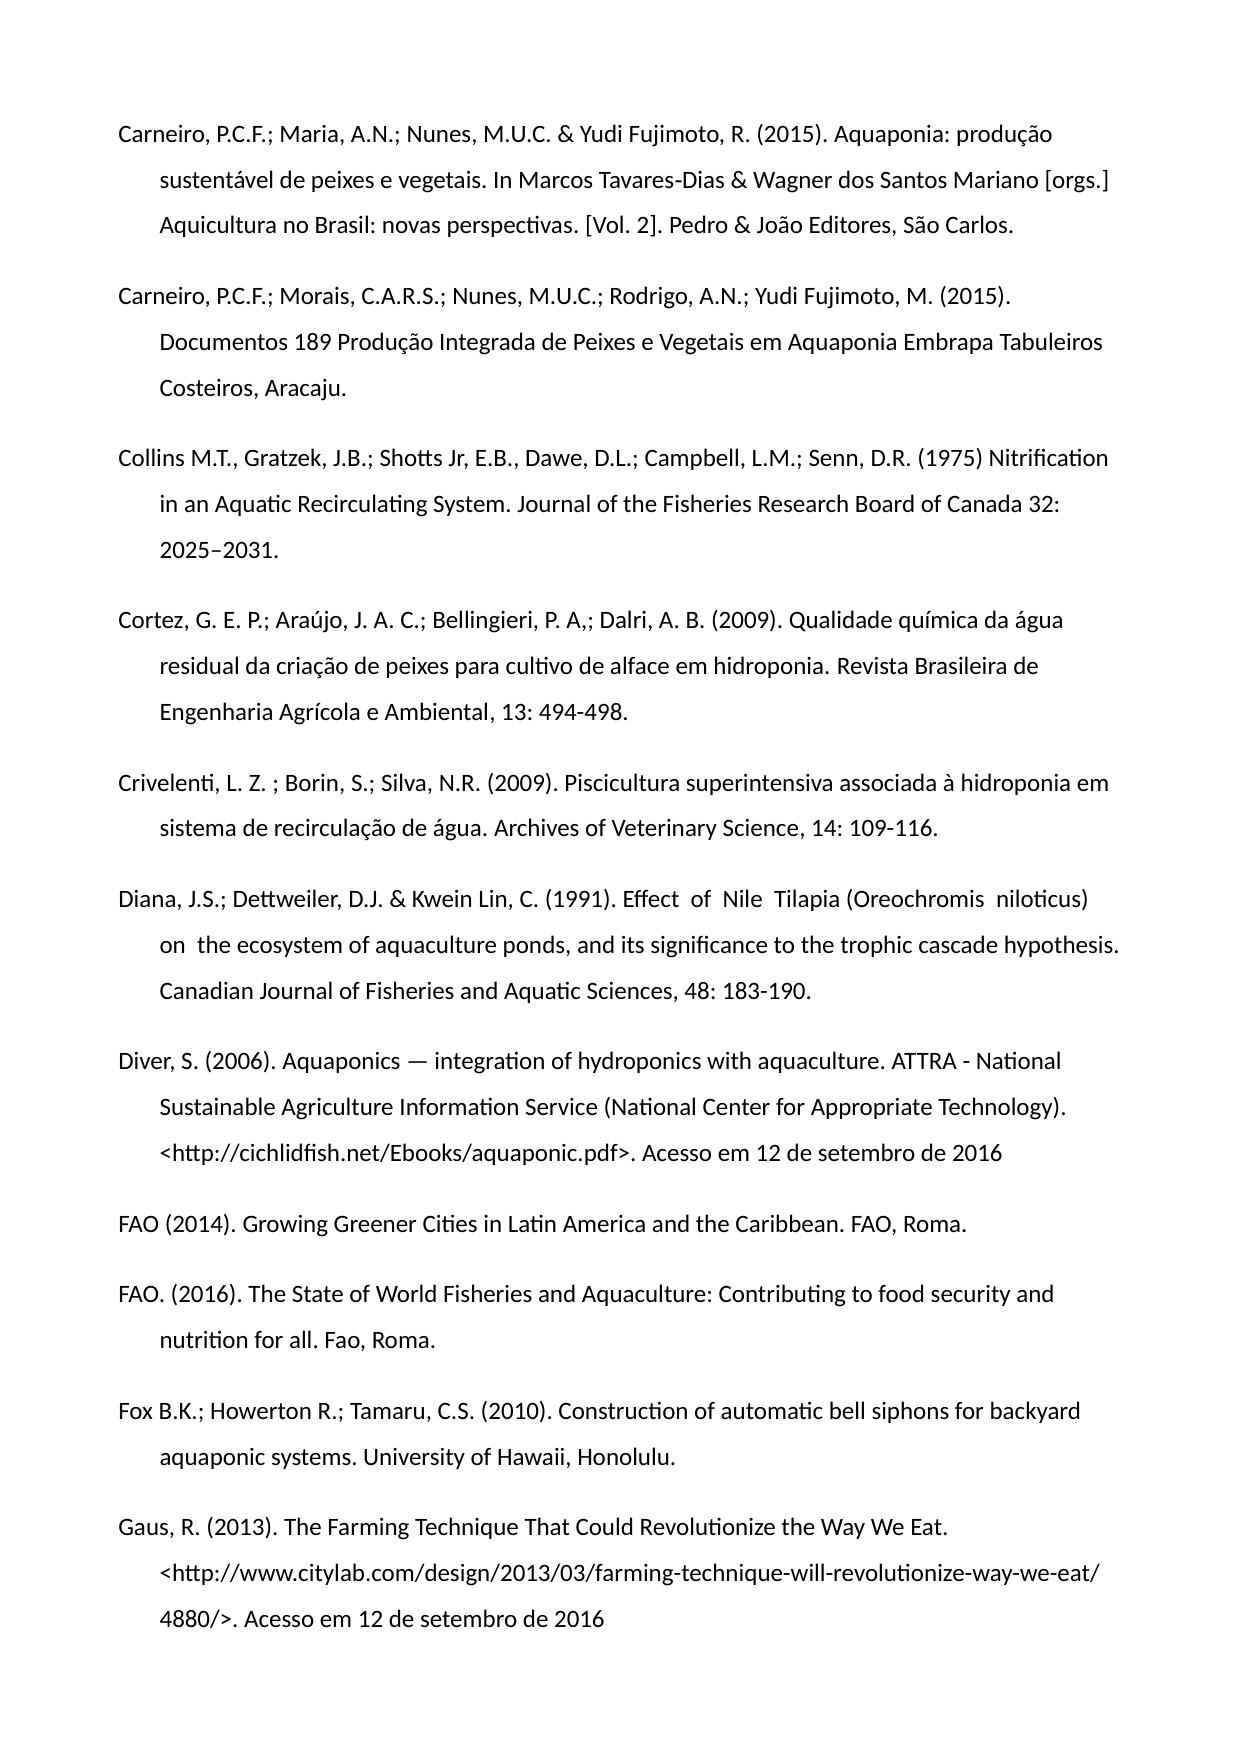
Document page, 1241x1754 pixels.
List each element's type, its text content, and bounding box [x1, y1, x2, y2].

text Diana, J.S.; Dettweiler, D.J. & Kwein Lin, C. (1991). Effect of Nile Tilapia (Oreochromis niloticus) on the ecosystem of aquaculture ponds, and its significance to the trophic cascade hypothesis. Canadian Journal of Fisheries and Aquatic Sciences, 48: 183-190. [118, 883, 1122, 1005]
text Cortez, G. E. P.; Araújo, J. A. C.; Bellingieri, P. A,; Dalri, A. B. (2009). Qualidade química da água residual da criação de peixes para cultivo de alface em hidroponia. Revista Brasileira de Engenharia Agrícola e Ambiental, 13: 494-498. [118, 605, 1122, 727]
text FAO (2014). Growing Greener Cities in Latin America and the Caribbean. FAO, Roma. [118, 1208, 1122, 1238]
text Collins M.T., Gratzek, J.B.; Shotts Jr, E.B., Dawe, D.L.; Campbell, L.M.; Senn, D.R. (1975) Nitrification in an Aquatic Recirculating System. Journal of the Fisheries Research Board of Canada 32: 2025–2031. [118, 442, 1122, 564]
text Carneiro, P.C.F.; Morais, C.A.R.S.; Nunes, M.U.C.; Rodrigo, A.N.; Yudi Fujimoto, M. (2015). Documentos 189 Produção Integrada de Peixes e Vegetais em Aquaponia Embrapa Tabuleiros Costeiros, Aracaju. [118, 280, 1122, 402]
text Fox B.K.; Howerton R.; Tamaru, C.S. (2010). Construction of automatic bell siphons for backyard aquaponic systems. University of Hawaii, Honolulu. [118, 1395, 1122, 1471]
text Carneiro, P.C.F.; Maria, A.N.; Nunes, M.U.C. & Yudi Fujimoto, R. (2015). Aquaponia: produção sustentável de peixes e vegetais. In Marcos Tavares‐Dias & Wagner dos Santos Mariano [orgs.] Aquicultura no Brasil: novas perspectivas. [Vol. 2]. Pedro & João Editores, São Carlos. [118, 118, 1122, 240]
text Diver, S. (2006). Aquaponics — integration of hydroponics with aquaculture. ATTRA - National Sustainable Agriculture Information Service (National Center for Appropriate Technology). <http://cichlidfish.net/Ebooks/aquaponic.pdf>. Acesso em 12 de setembro de 2016 [118, 1046, 1122, 1167]
text Gaus, R. (2013). The Farming Technique That Could Revolutionize the Way We Eat. <http://www.citylab.com/design/2013/03/farming-technique-will-revolutionize-way-we-eat/4880/>. Acesso em 12 de setembro de 2016 [118, 1511, 1122, 1633]
text FAO. (2016). The State of World Fisheries and Aquaculture: Contributing to food security and nutrition for all. Fao, Roma. [118, 1278, 1122, 1355]
text Crivelenti, L. Z. ; Borin, S.; Silva, N.R. (2009). Piscicultura superintensiva associada à hidroponia em sistema de recirculação de água. Archives of Veterinary Science, 14: 109-116. [118, 767, 1122, 843]
